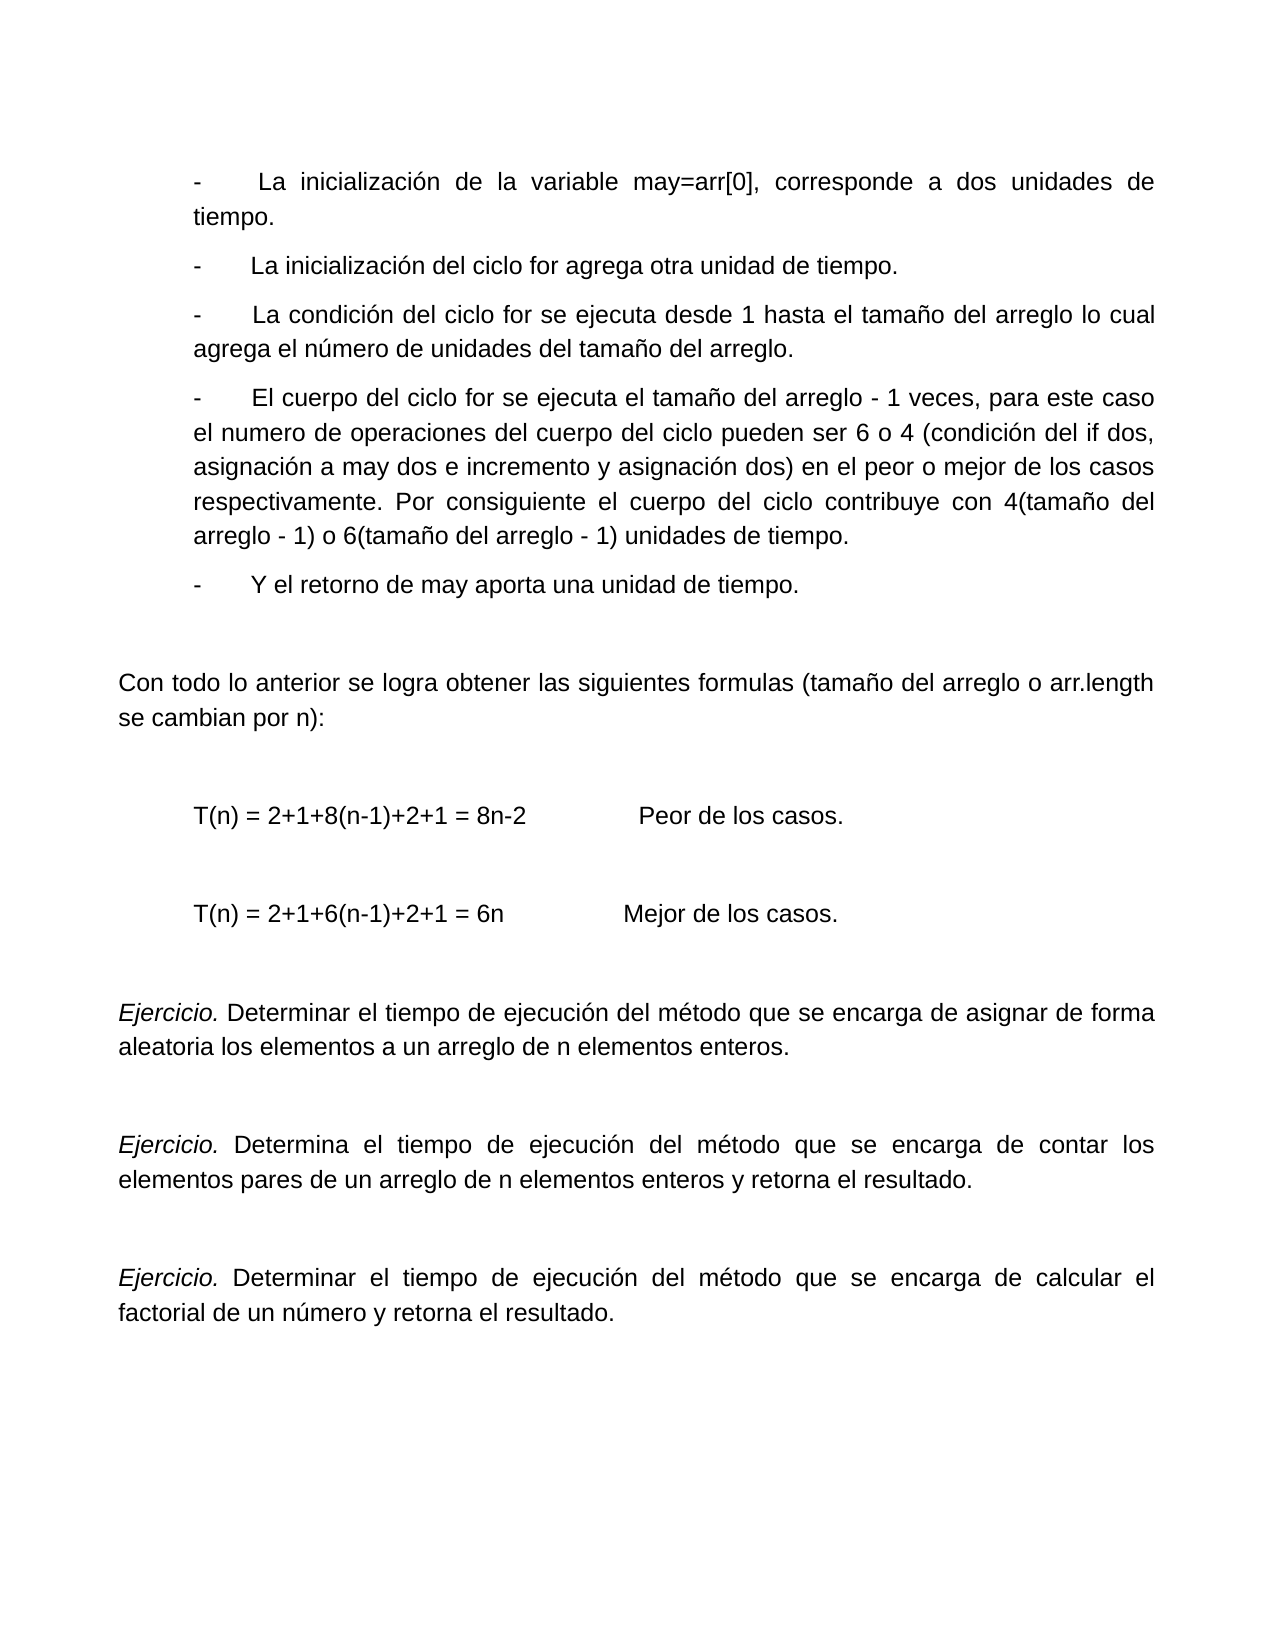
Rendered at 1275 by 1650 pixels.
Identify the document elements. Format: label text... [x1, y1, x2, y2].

text Ejercicio. Determinar el tiempo de ejecución del método que se encarga de asignar de forma aleatoria los elementos a un arreglo de n elementos enteros. [118, 997, 1157, 1061]
text Ejercicio. Determina el tiempo de ejecución del método que se encarga de contar los elementos pares de un arreglo de n elementos enteros y retorna el resultado. [118, 1130, 1157, 1193]
text T(n) = 2+1+6(n-1)+2+1 = 6n Mejor de los casos. [118, 899, 1157, 928]
text - La condición del ciclo for se ejecuta desde 1 hasta el tamaño del arreglo lo cual agrega el número de unidades del tamaño del arreglo. [193, 300, 1157, 363]
text - Y el retorno de may aporta una unidad de tiempo. [193, 570, 1157, 599]
text - El cuerpo del ciclo for se ejecuta el tamaño del arreglo - 1 veces, para este caso el numero de operaciones del cuerpo del ciclo pueden ser 6 o 4 (condición del if dos, asignación a may dos e incremento y asignación dos) en el peor o mejor de los casos respectivamente. Por consiguiente el cuerpo del ciclo contribuye con 4(tamaño del arreglo - 1) o 6(tamaño del arreglo - 1) unidades de tiempo. [193, 383, 1157, 550]
text - La inicialización del ciclo for agrega otra unidad de tiempo. [193, 251, 1157, 279]
text Ejercicio. Determinar el tiempo de ejecución del método que se encarga de calcular el factorial de un número y retorna el resultado. [118, 1263, 1157, 1326]
text T(n) = 2+1+8(n-1)+2+1 = 8n-2 Peor de los casos. [118, 801, 1157, 830]
text - La inicialización de la variable may=arr[0], corresponde a dos unidades de tiempo. [193, 167, 1157, 230]
text Con todo lo anterior se logra obtener las siguientes formulas (tamaño del arreglo o arr.length se cambian por n): [118, 668, 1157, 732]
